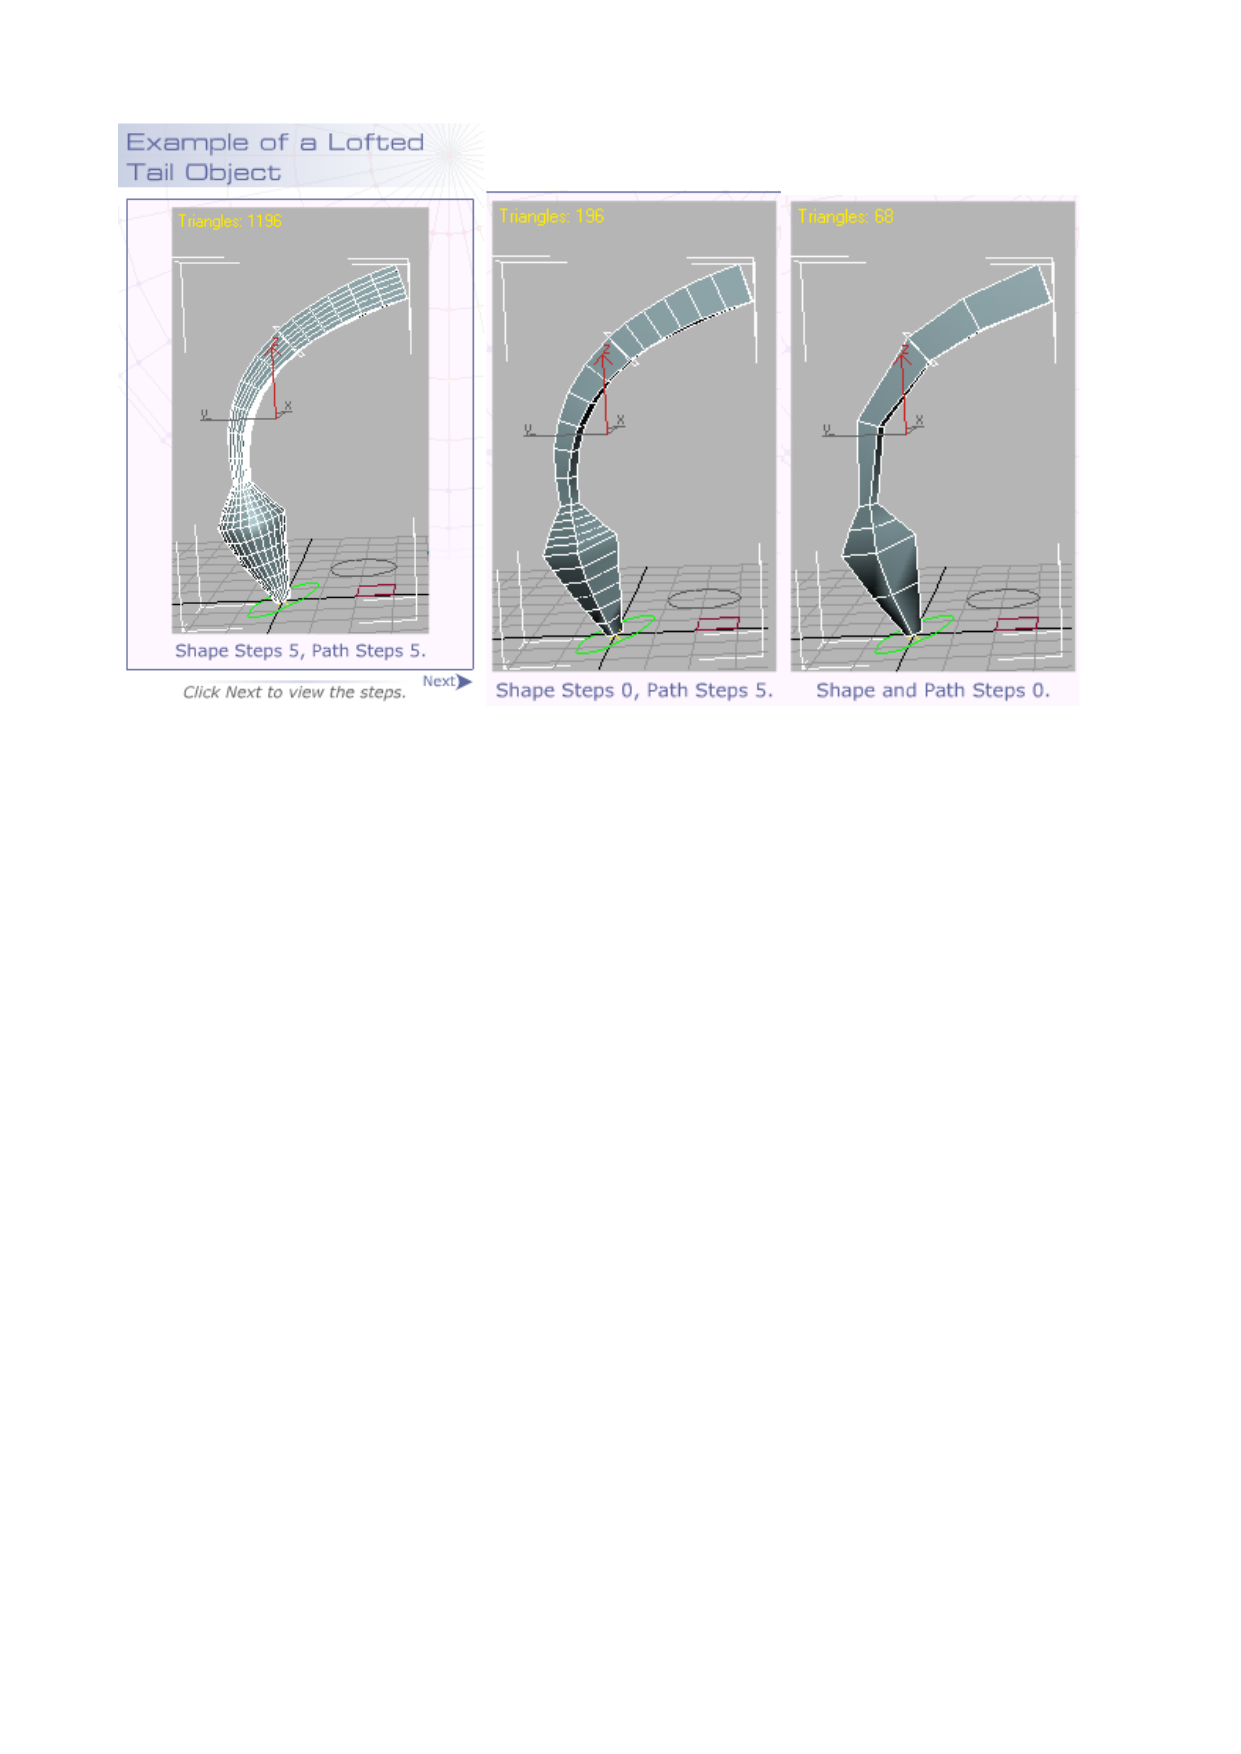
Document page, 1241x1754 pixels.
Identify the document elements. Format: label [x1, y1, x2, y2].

picture [118, 118, 1080, 706]
